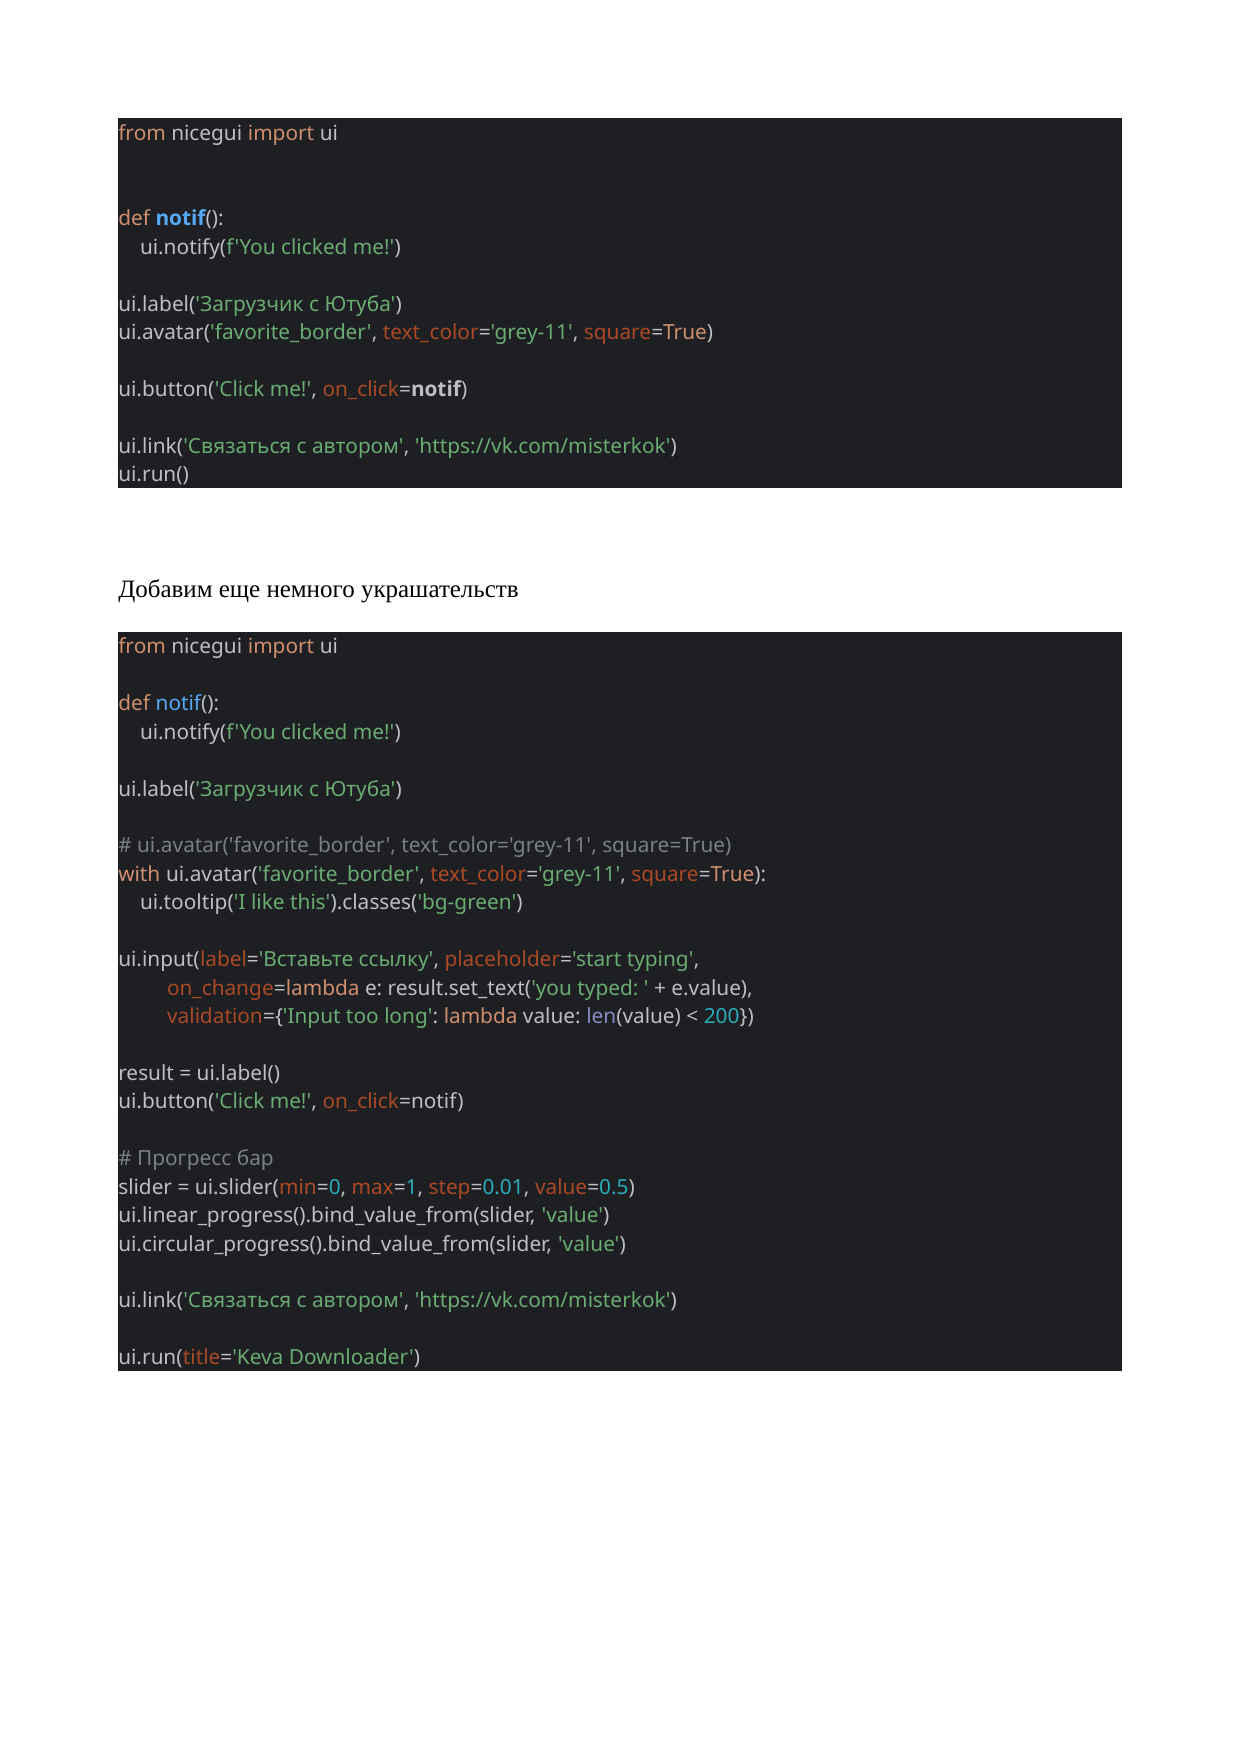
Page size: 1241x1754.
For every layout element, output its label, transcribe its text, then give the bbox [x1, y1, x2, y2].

text Добавим еще немного украшательств [118, 574, 1122, 603]
text from nicegui import ui def notif(): ui.notify(f'You clicked me!') ui.label('Загрузчик с Ютуба') # ui.avatar('favorite_border', text_color='grey-11', square=True) with ui.avatar('favorite_border', text_color='grey-11', square=True): ui.tooltip('I like this').classes('bg-green') ui.input(label='Вставьте ссылку', placeholder='start typing', on_change=lambda e: result.set_text('you typed: ' + e.value), validation={'Input too long': lambda value: len(value) < 200}) result = ui.label() ui.button('Click me!', on_click=notif) # Прогресс бар slider = ui.slider(min=0, max=1, step=0.01, value=0.5) ui.linear_progress().bind_value_from(slider, 'value') ui.circular_progress().bind_value_from(slider, 'value') ui.link('Связаться с автором', 'https://vk.com/misterkok') ui.run(title='Keva Downloader') [118, 632, 1122, 1371]
text from nicegui import ui def notif(): ui.notify(f'You clicked me!') ui.label('Загрузчик с Ютуба') ui.avatar('favorite_border', text_color='grey-11', square=True) ui.button('Click me!', on_click=notif) ui.link('Связаться с автором', 'https://vk.com/misterkok') ui.run() [118, 118, 1122, 488]
